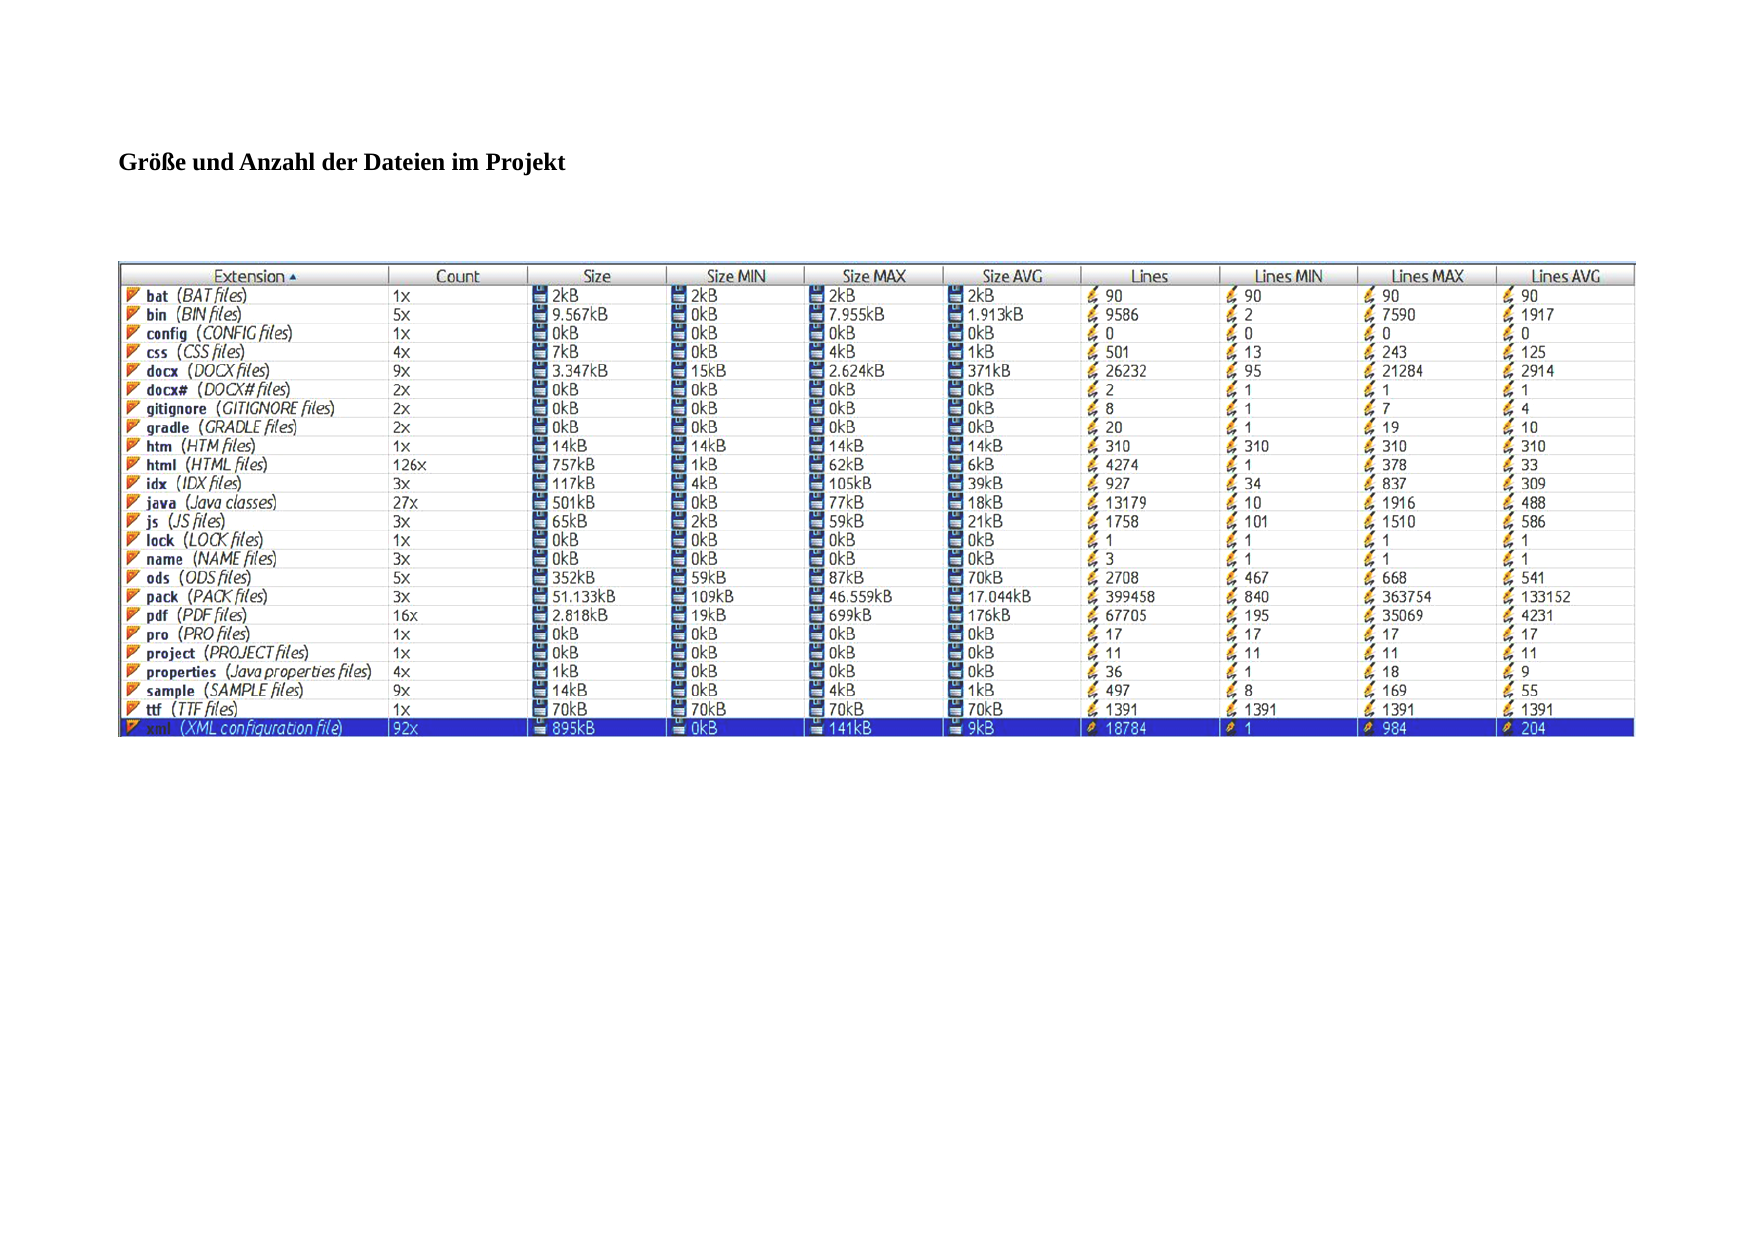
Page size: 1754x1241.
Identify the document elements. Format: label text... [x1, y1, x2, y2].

text Größe und Anzahl der Dateien im Projekt [118, 147, 1636, 176]
